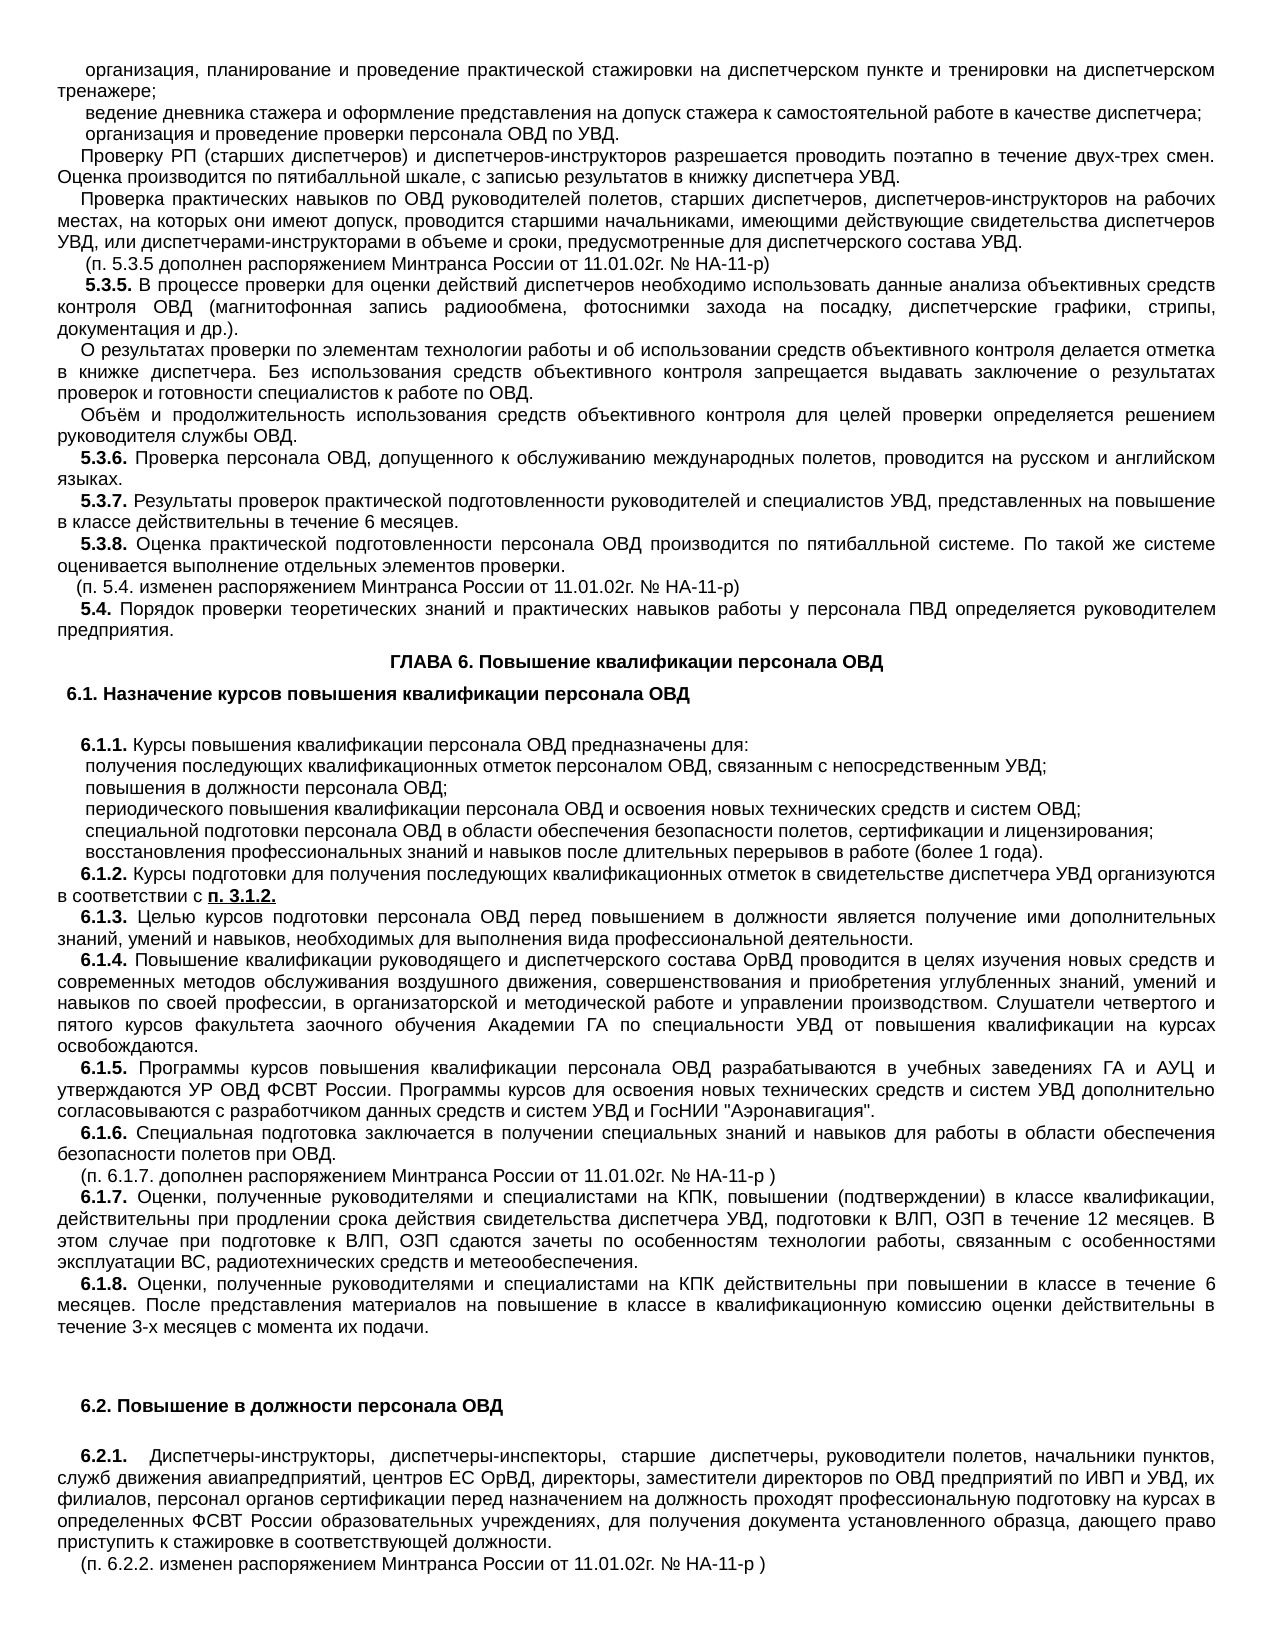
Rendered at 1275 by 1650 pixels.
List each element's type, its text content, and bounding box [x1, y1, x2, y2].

text 6.1.4. Повышение квалификации руководящего и диспетчерского состава ОрВД проводится в целях изучения новых средств и современных методов обслуживания воздушного движения, совершенствования и приобретения углубленных знаний, умений и навыков по своей профессии, в организаторской и методической работе и управлении производством. Слушатели четвертого и пятого курсов факультета заочного обучения Академии ГА по специальности УВД от повышения квалификации на курсах освобождаются. [57, 949, 1216, 1057]
text периодического повышения квалификации персонала ОВД и освоения новых технических средств и систем ОВД; [57, 798, 1216, 820]
text 6.1.8. Оценки, полученные руководителями и специалистами на КПК действительны при повышении в классе в течение 6 месяцев. После представления материалов на повышение в классе в квалификационную комиссию оценки действительны в течение 3-х месяцев с момента их подачи. [57, 1272, 1216, 1337]
text (п. 5.4. изменен распоряжением Минтранса России от 11.01.02г. № НА-11-р) [57, 576, 1216, 598]
text восстановления профессиональных знаний и навыков после длительных перерывов в работе (более 1 года). [57, 841, 1216, 863]
text ГЛАВА 6. Повышение квалификации персонала ОВД [57, 651, 1216, 673]
text 5.3.5. В процессе проверки для оценки действий диспетчеров необходимо использовать данные анализа объективных средств контроля ОВД (магнитофонная запись радиообмена, фотоснимки захода на посадку, диспетчерские графики, стрипы, документация и др.). [57, 274, 1216, 339]
text 5.3.7. Результаты проверок практической подготовленности руководителей и специалистов УВД, представленных на повышение в классе действительны в течение 6 месяцев. [57, 490, 1216, 533]
text (п. 5.3.5 дополнен распоряжением Минтранса России от 11.01.02г. № НА-11-р) [57, 253, 1216, 274]
text 6.1. Назначение курсов повышения квалификации персонала ОВД [57, 683, 1216, 705]
text 6.1.7. Оценки, полученные руководителями и специалистами на КПК, повышении (подтверждении) в классе квалификации, действительны при продлении срока действия свидетельства диспетчера УВД, подготовки к ВЛП, ОЗП в течение 12 месяцев. В этом случае при подготовке к ВЛП, ОЗП сдаются зачеты по особенностям технологии работы, связанным с особенностями эксплуатации ВС, радиотехнических средств и метеообеспечения. [57, 1186, 1216, 1272]
text 6.1.6. Специальная подготовка заключается в получении специальных знаний и навыков для работы в области обеспечения безопасности полетов при ОВД. [57, 1122, 1216, 1165]
text 6.1.5. Программы курсов повышения квалификации персонала ОВД разрабатываются в учебных заведениях ГА и АУЦ и утверждаются УР ОВД ФСВТ России. Программы курсов для освоения новых технических средств и систем УВД дополнительно согласовываются с разработчиком данных средств и систем УВД и ГосНИИ "Аэронавигация". [57, 1057, 1216, 1122]
text 6.1.2. Курсы подготовки для получения последующих квалификационных отметок в свидетельстве диспетчера УВД организуются в соответствии с п. 3.1.2. [57, 863, 1216, 906]
text Проверку РП (старших диспетчеров) и диспетчеров-инструкторов разрешается проводить поэтапно в течение двух-трех смен. Оценка производится по пятибалльной шкале, с записью результатов в книжку диспетчера УВД. [57, 145, 1216, 188]
text 6.1.3. Целью курсов подготовки персонала ОВД перед повышением в должности является получение ими дополнительных знаний, умений и навыков, необходимых для выполнения вида профессиональной деятельности. [57, 906, 1216, 949]
text получения последующих квалификационных отметок персоналом ОВД, связанным с непосредственным УВД; [57, 755, 1216, 777]
text ведение дневника стажера и оформление представления на допуск стажера к самостоятельной работе в качестве диспетчера; [57, 102, 1216, 123]
text организация, планирование и проведение практической стажировки на диспетчерском пункте и тренировки на диспетчерском тренажере; [57, 58, 1216, 102]
text 5.3.6. Проверка персонала ОВД, допущенного к обслуживанию международных полетов, проводится на русском и английском языках. [57, 447, 1216, 490]
text организация и проведение проверки персонала ОВД по УВД. [57, 123, 1216, 145]
text 5.3.8. Оценка практической подготовленности персонала ОВД производится по пятибалльной системе. По такой же системе оценивается выполнение отдельных элементов проверки. [57, 533, 1216, 576]
text (п. 6.1.7. дополнен распоряжением Минтранса России #M12293 0 37902532 1940889366 1729100952 2851215321 2005302996 3924994421 24255 1491012451 402556187от 11.01.02г. № НА-11-р#S ) [57, 1165, 1216, 1186]
text 6.2.1. Диспетчеры-инструкторы, диспетчеры-инспекторы, старшие диспетчеры, руководители полетов, начальники пунктов, служб движения авиапредприятий, центров ЕС ОрВД, директоры, заместители директоров по ОВД предприятий по ИBП и УВД, их филиалов, персонал органов сертификации перед назначением на должность проходят профессиональную подготовку на курсах в определенных ФСВТ России образовательных учреждениях, для получения документа установленного образца, дающего право приступить к стажировке в соответствующей должности. [57, 1445, 1216, 1553]
text О результатах проверки по элементам технологии работы и об использовании средств объективного контроля делается отметка в книжке диспетчера. Без использования средств объективного контроля запрещается выдавать заключение о результатах проверок и готовности специалистов к работе по ОВД. [57, 339, 1216, 403]
text специальной подготовки персонала ОВД в области обеспечения безопасности полетов, сертификации и лицензирования; [57, 820, 1216, 841]
text 6.2. Повышение в должности персонала ОВД [57, 1395, 1216, 1416]
text Объём и продолжительность использования средств объективного контроля для целей проверки определяется решением руководителя службы ОВД. [57, 403, 1216, 447]
text (п. 6.2.2. изменен распоряжением Минтранса России #M12293 0 37902532 1940889366 1729100952 2851215321 2005302996 3924994421 24255 1491012451 402556187от 11.01.02г. № НА-11-р#S ) [57, 1553, 1216, 1574]
text Проверка практических навыков по ОВД руководителей полетов, старших диспетчеров, диспетчеров-инструкторов на рабочих местах, на которых они имеют допуск, проводится старшими начальниками, имеющими действующие свидетельства диспетчеров УВД, или диспетчерами-инструкторами в объеме и сроки, предусмотренные для диспетчерского состава УВД. [57, 188, 1216, 253]
text повышения в должности персонала ОВД; [57, 777, 1216, 798]
text 5.4. Порядок проверки теоретических знаний и практических навыков работы у персонала ПВД определяется руководителем предприятия. [57, 598, 1216, 641]
text 6.1.1. Курсы повышения квалификации персонала ОВД предназначены для: [57, 733, 1216, 755]
